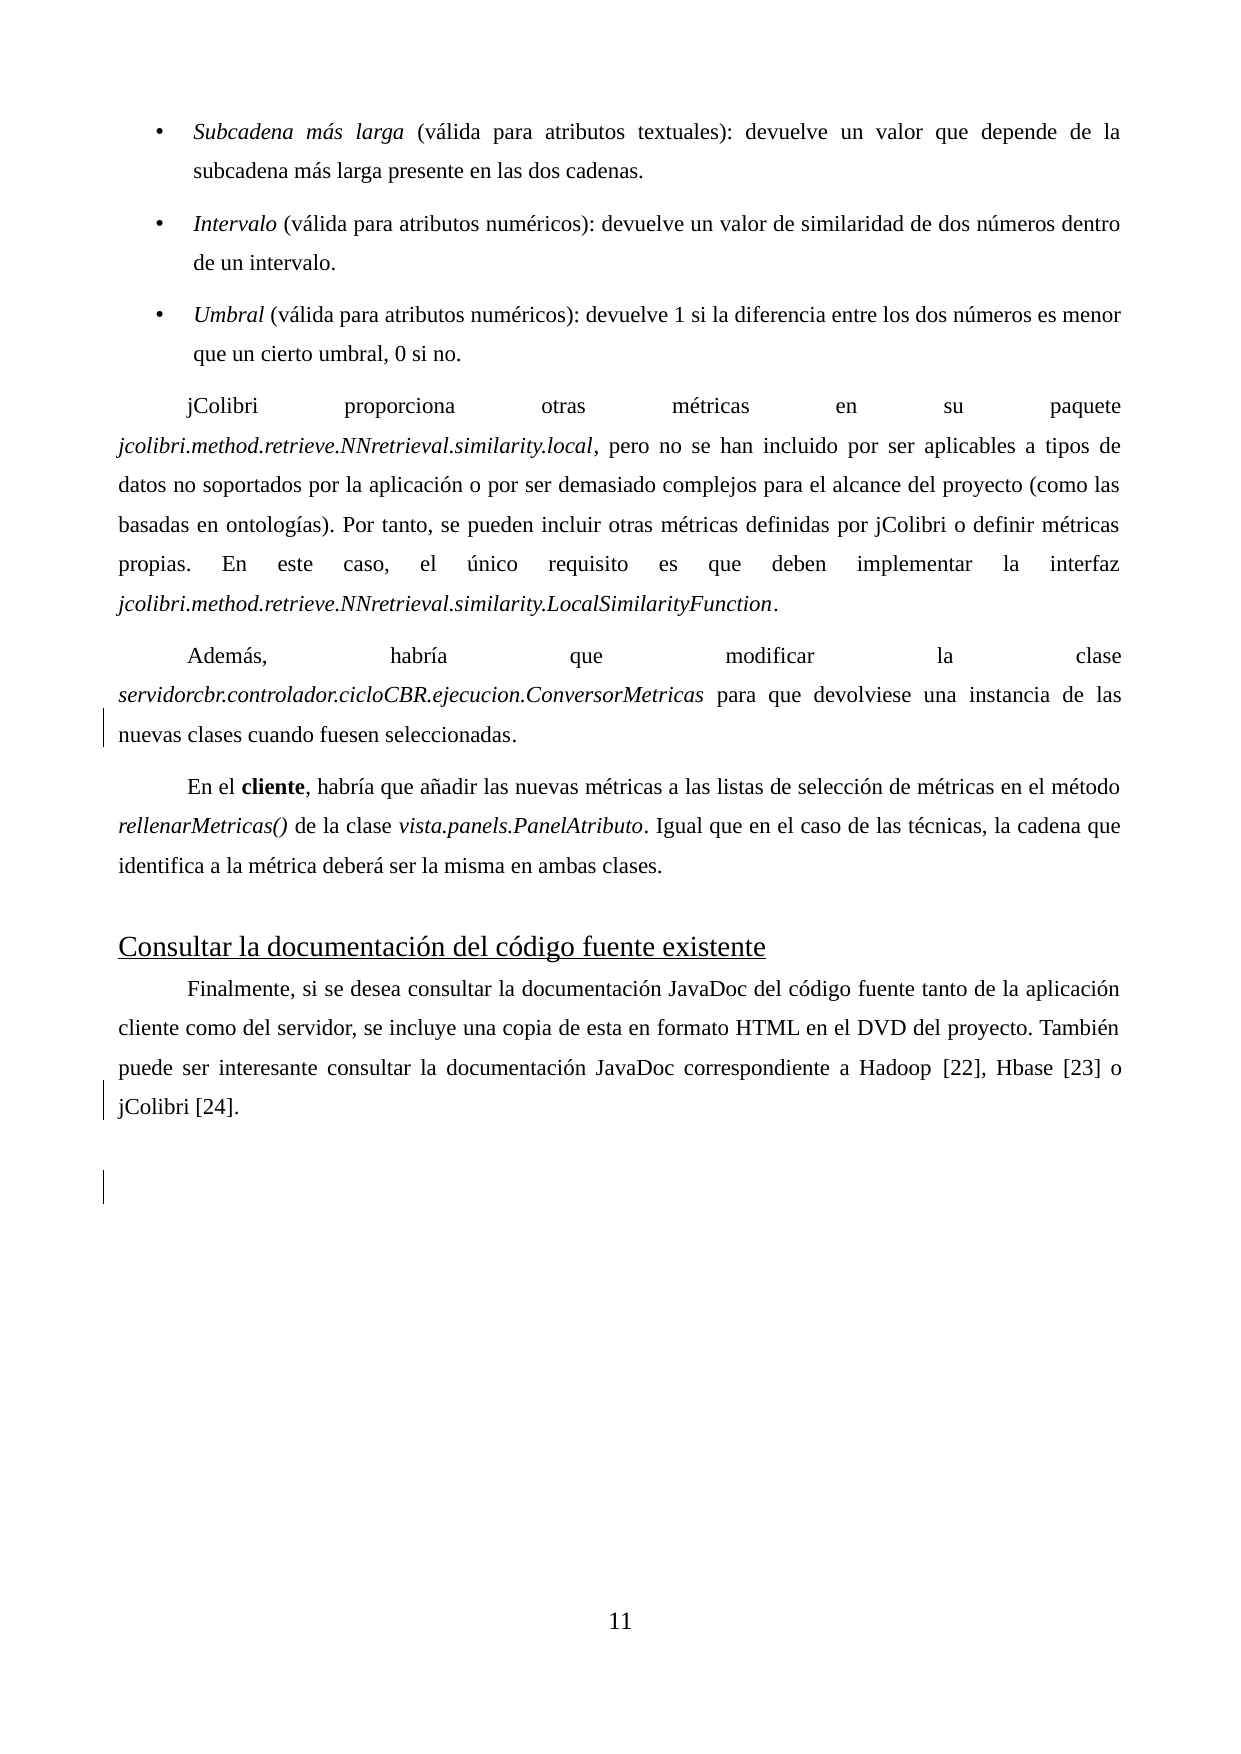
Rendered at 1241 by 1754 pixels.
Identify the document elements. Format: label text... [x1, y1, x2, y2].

text En el cliente, habría que añadir las nuevas métricas a las listas de selección de métricas en el método rellenarMetricas() de la clase vista.panels.PanelAtributo. Igual que en el caso de las técnicas, la cadena que identifica a la métrica deberá ser la misma en ambas clases. [118, 773, 1122, 878]
text Además, habría que modificar la clase servidorcbr.controlador.cicloCBR.ejecucion.ConversorMetricas para que devolviese una instancia de las nuevas clases cuando fuesen seleccionadas. [118, 642, 1122, 747]
list Subcadena más larga (válida para atributos textuales): devuelve un valor que depende de la subcadena más larga presente en las dos cadenas. [156, 118, 1122, 184]
list Umbral (válida para atributos numéricos): devuelve 1 si la diferencia entre los dos números es menor que un cierto umbral, 0 si no. [156, 301, 1122, 367]
text jColibri proporciona otras métricas en su paquete jcolibri.method.retrieve.NNretrieval.similarity.local, pero no se han incluido por ser aplicables a tipos de datos no soportados por la aplicación o por ser demasiado complejos para el alcance del proyecto (como las basadas en ontologías). Por tanto, se pueden incluir otras métricas definidas por jColibri o definir métricas propias. En este caso, el único requisito es que deben implementar la interfaz jcolibri.method.retrieve.NNretrieval.similarity.LocalSimilarityFunction. [118, 392, 1122, 616]
text Finalmente, si se desea consultar la documentación JavaDoc del código fuente tanto de la aplicación cliente como del servidor, se incluye una copia de esta en formato HTML en el DVD del proyecto. También puede ser interesante consultar la documentación JavaDoc correspondiente a Hadoop [22], Hbase [23] o jColibri [24]. [118, 975, 1122, 1119]
subtitle Consultar la documentación del código fuente existente [118, 929, 1122, 962]
list Intervalo (válida para atributos numéricos): devuelve un valor de similaridad de dos números dentro de un intervalo. [156, 209, 1122, 275]
